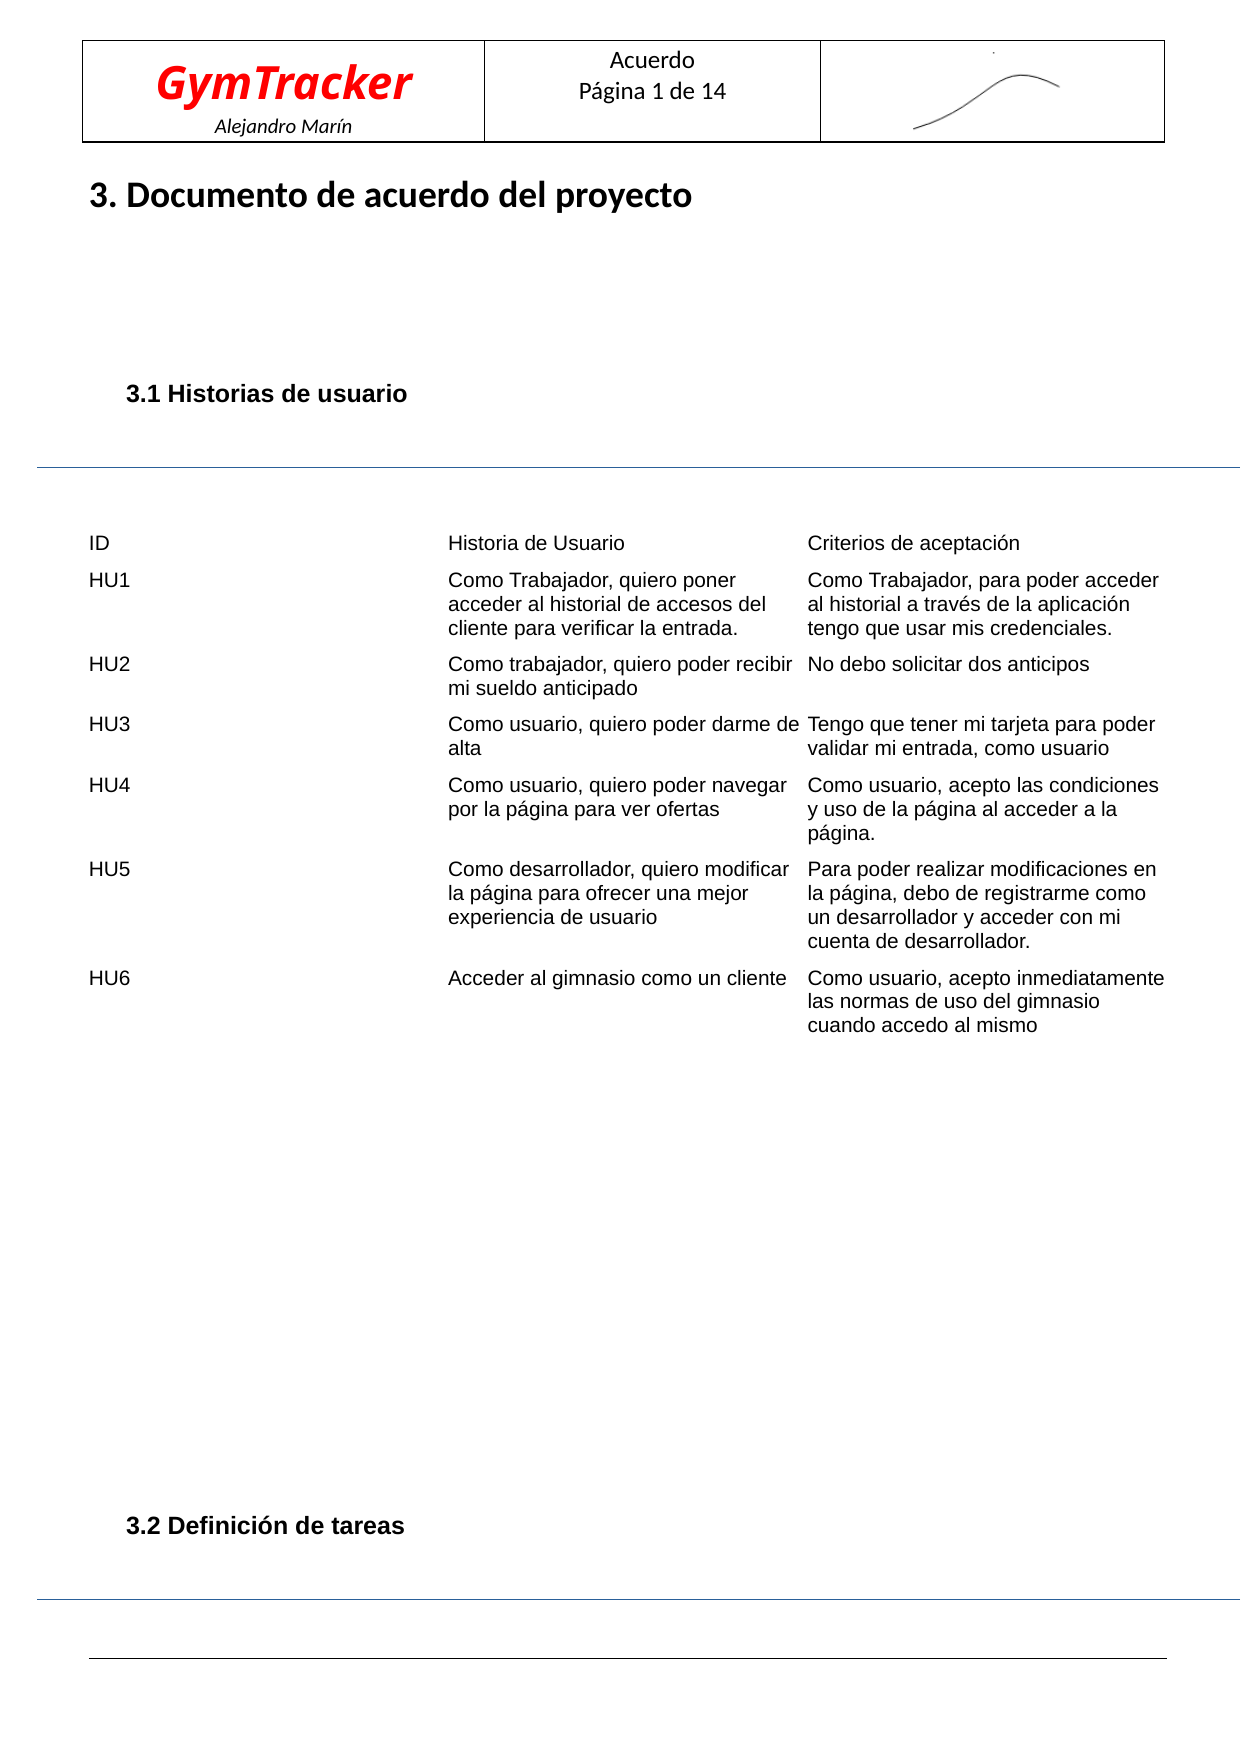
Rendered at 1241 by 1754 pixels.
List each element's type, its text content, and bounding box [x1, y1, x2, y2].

text 3.2 Definición de tareas [37, 1349, 1240, 1599]
table_cell Acceder al gimnasio como un cliente [448, 959, 807, 1043]
text 3. Documento de acuerdo del proyecto [89, 171, 1167, 217]
table_cell Como Trabajador, para poder acceder al historial a través de la aplicación tengo que usar mis credenciales. [807, 561, 1167, 646]
table_cell Como desarrollador, quiero modificar la página para ofrecer una mejor experiencia de usuario [448, 851, 807, 959]
table_cell HU6 [89, 959, 448, 1043]
table_cell HU3 [89, 706, 448, 766]
table_cell Como usuario, quiero poder darme de alta [448, 706, 807, 766]
table_cell Como trabajador, quiero poder recibir mi sueldo anticipado [448, 646, 807, 706]
table_cell HU5 [89, 851, 448, 959]
table_cell Tengo que tener mi tarjeta para poder validar mi entrada, como usuario [807, 706, 1167, 766]
picture [895, 47, 1082, 141]
table_cell Como usuario, acepto las condiciones y uso de la página al acceder a la página. [807, 766, 1167, 851]
table_cell No debo solicitar dos anticipos [807, 646, 1167, 706]
table_header Historia de Usuario [448, 525, 807, 561]
text 3.1 Historias de usuario [37, 217, 1240, 467]
table_cell Para poder realizar modificaciones en la página, debo de registrarme como un desarrollador y acceder con mi cuenta de desarrollador. [807, 851, 1167, 959]
table_cell HU4 [89, 766, 448, 851]
table_cell HU1 [89, 561, 448, 646]
table_cell HU2 [89, 646, 448, 706]
table_cell Como usuario, quiero poder navegar por la página para ver ofertas [448, 766, 807, 851]
table_header ID [89, 525, 448, 561]
table_cell Como usuario, acepto inmediatamente las normas de uso del gimnasio cuando accedo al mismo [807, 959, 1167, 1043]
table_header Criterios de aceptación [807, 525, 1167, 561]
table_cell Como Trabajador, quiero poner acceder al historial de accesos del cliente para verificar la entrada. [448, 561, 807, 646]
